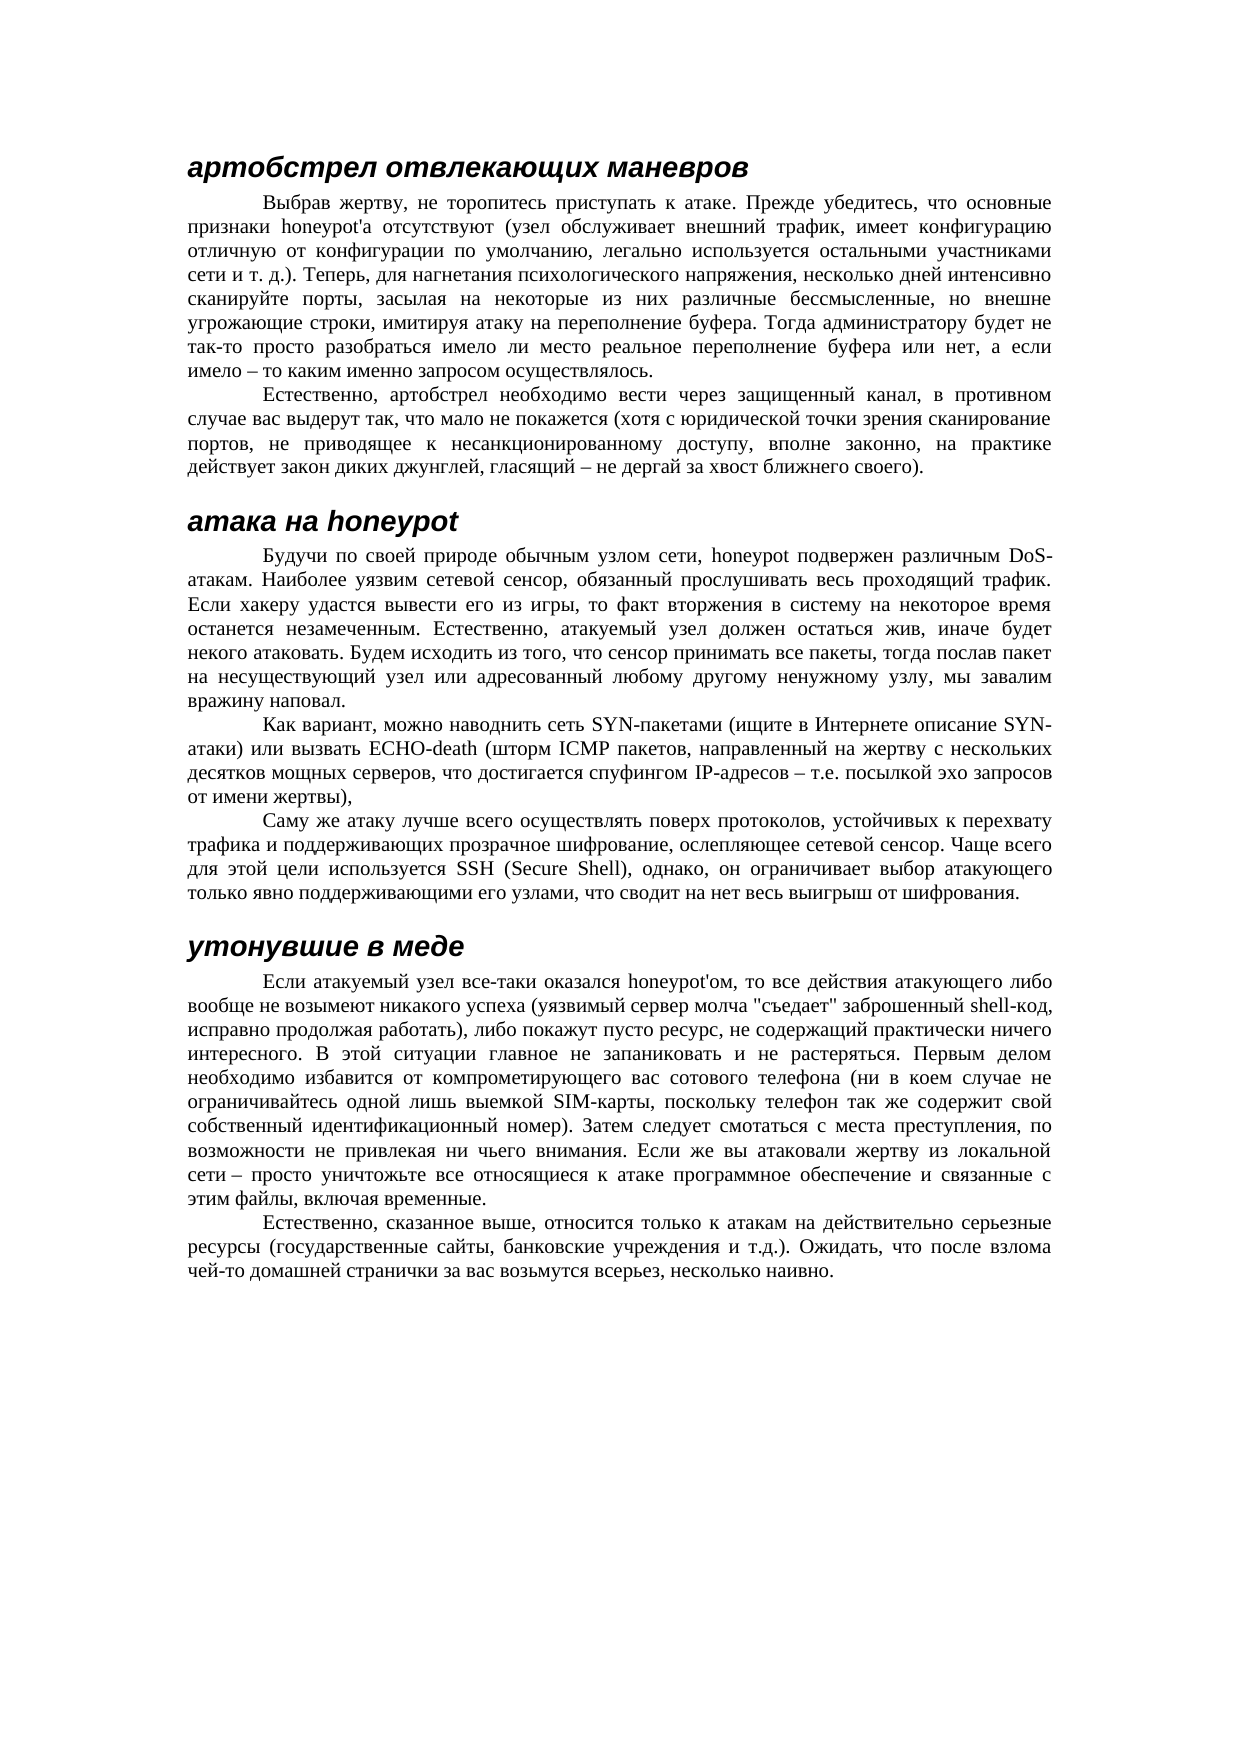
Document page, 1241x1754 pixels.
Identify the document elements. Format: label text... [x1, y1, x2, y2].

text Естественно, артобстрел необходимо вести через защищенный канал, в противном случае вас выдерут так, что мало не покажется (хотя с юридической точки зрения сканирование портов, не приводящее к несанкционированному доступу, вполне законно, на практике действует закон диких джунглей, гласящий – не дергай за хвост ближнего своего). [187, 382, 1053, 478]
text Естественно, сказанное выше, относится только к атакам на действительно серьезные ресурсы (государственные сайты, банковские учреждения и т.д.). Ожидать, что после взлома чей-то домашней странички за вас возьмутся всерьез, несколько наивно. [187, 1210, 1053, 1282]
subtitle атака на honeypot [187, 503, 1053, 537]
subtitle утонувшие в меде [187, 929, 1053, 963]
text Если атакуемый узел все-таки оказался honeypot'ом, то все действия атакующего либо вообще не возымеют никакого успеха (уязвимый сервер молча "съедает" заброшенный shell-код, исправно продолжая работать), либо покажут пусто ресурс, не содержащий практически ничего интересного. В этой ситуации главное не запаниковать и не растеряться. Первым делом необходимо избавится от компрометирующего вас сотового телефона (ни в коем случае не ограничивайтесь одной лишь выемкой SIM-карты, поскольку телефон так же содержит свой собственный идентификационный номер). Затем следует смотаться с места преступления, по возможности не привлекая ни чьего внимания. Если же вы атаковали жертву из локальной сети – просто уничтожьте все относящиеся к атаке программное обеспечение и связанные с этим файлы, включая временные. [187, 969, 1053, 1210]
text Выбрав жертву, не торопитесь приступать к атаке. Прежде убедитесь, что основные признаки honeypot'а отсутствуют (узел обслуживает внешний трафик, имеет конфигурацию отличную от конфигурации по умолчанию, легально используется остальными участниками сети и т. д.). Теперь, для нагнетания психологического напряжения, несколько дней интенсивно сканируйте порты, засылая на некоторые из них различные бессмысленные, но внешне угрожающие строки, имитируя атаку на переполнение буфера. Тогда администратору будет не так-то просто разобраться имело ли место реальное переполнение буфера или нет, а если имело – то каким именно запросом осуществлялось. [187, 190, 1053, 382]
subtitle артобстрел отвлекающих маневров [187, 150, 1053, 183]
text Как вариант, можно наводнить сеть SYN-пакетами (ищите в Интернете описание SYN-атаки) или вызвать ECHO-death (шторм ICMP пакетов, направленный на жертву с нескольких десятков мощных серверов, что достигается спуфингом IP-адресов – т.е. посылкой эхо запросов от имени жертвы), [187, 712, 1053, 808]
text Саму же атаку лучше всего осуществлять поверх протоколов, устойчивых к перехвату трафика и поддерживающих прозрачное шифрование, ослепляющее сетевой сенсор. Чаще всего для этой цели используется SSH (Secure Shell), однако, он ограничивает выбор атакующего только явно поддерживающими его узлами, что сводит на нет весь выигрыш от шифрования. [187, 808, 1053, 904]
text Будучи по своей природе обычным узлом сети, honeypot подвержен различным DoS-атакам. Наиболее уязвим сетевой сенсор, обязанный прослушивать весь проходящий трафик. Если хакеру удастся вывести его из игры, то факт вторжения в систему на некоторое время останется незамеченным. Естественно, атакуемый узел должен остаться жив, иначе будет некого атаковать. Будем исходить из того, что сенсор принимать все пакеты, тогда послав пакет на несуществующий узел или адресованный любому другому ненужному узлу, мы завалим вражину наповал. [187, 543, 1053, 712]
